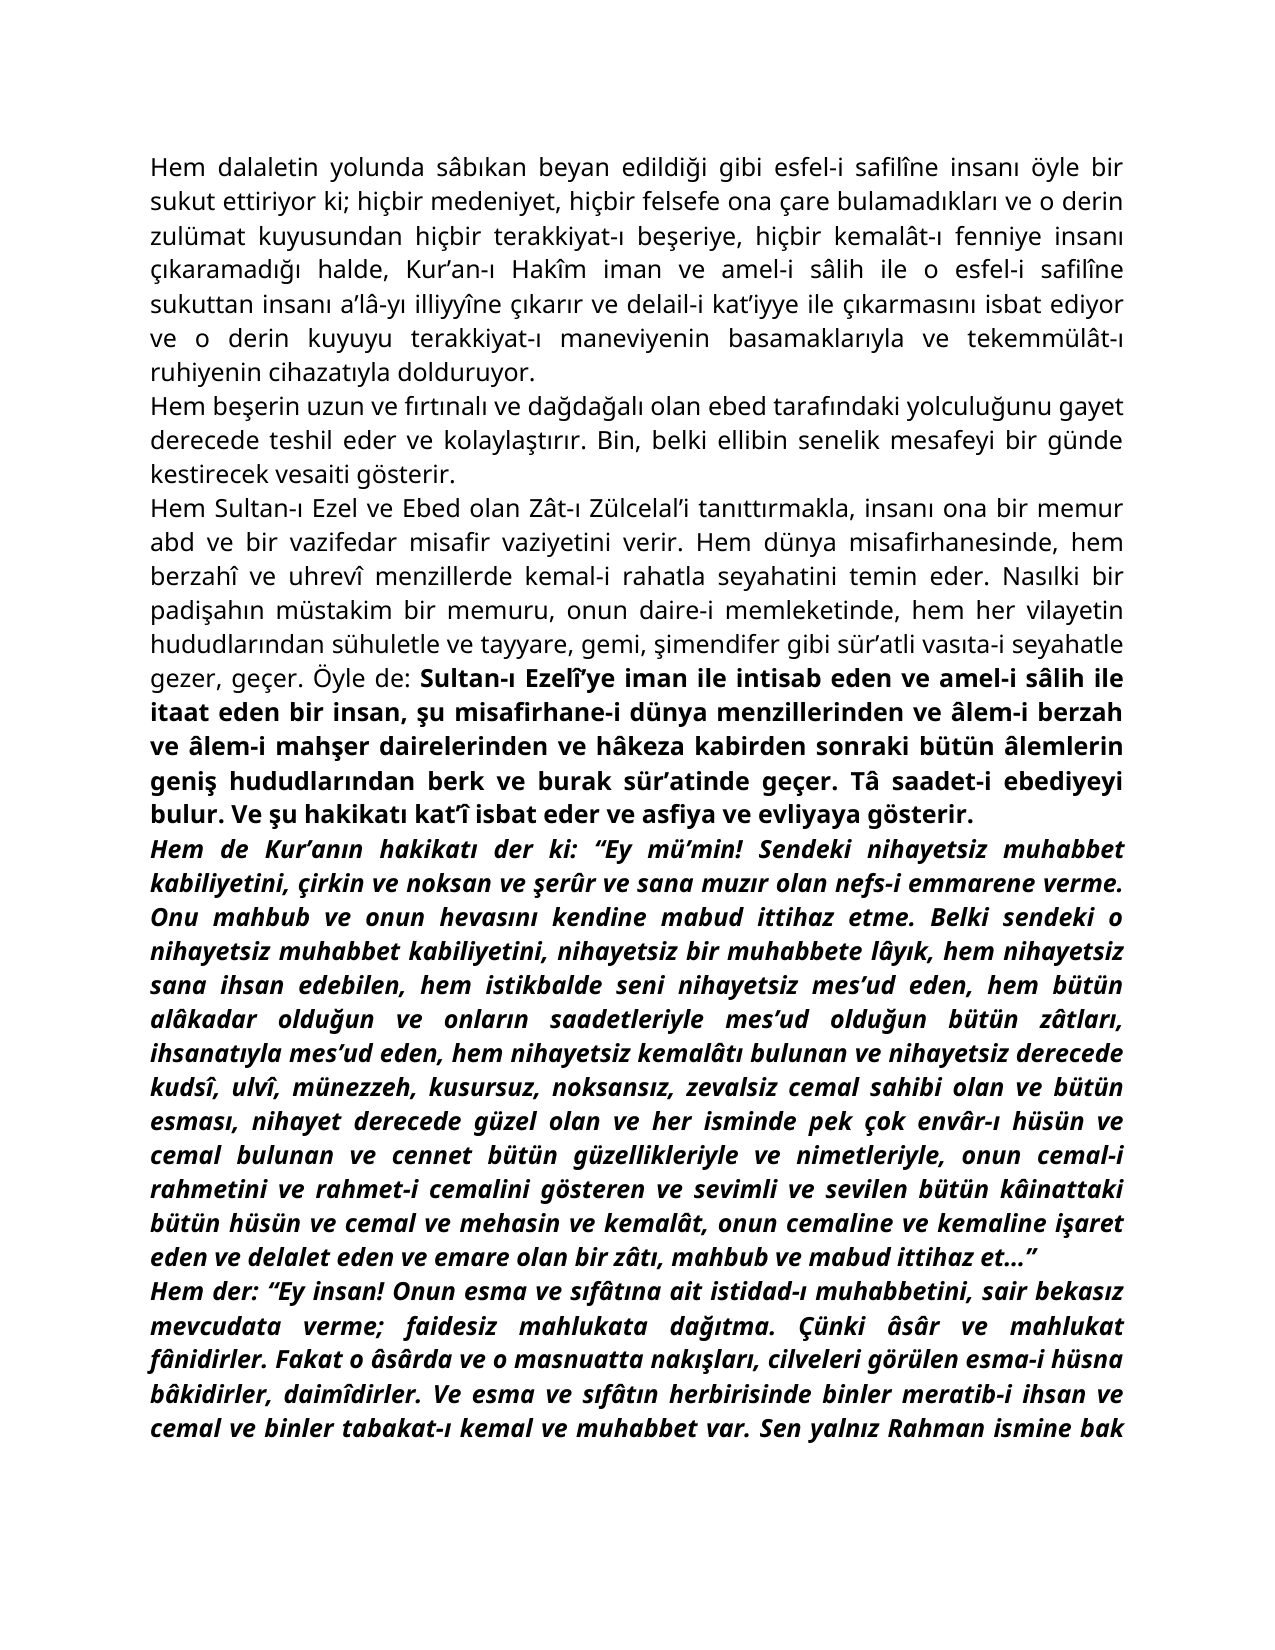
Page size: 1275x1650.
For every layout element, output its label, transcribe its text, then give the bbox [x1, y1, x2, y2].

text Hem beşerin uzun ve fırtınalı ve dağdağalı olan ebed tarafındaki yolculuğunu gayet derecede teshil eder ve kolaylaştırır. Bin, belki ellibin senelik mesafeyi bir günde kestirecek vesaiti gösterir. [150, 388, 1125, 491]
text Hem der: “Ey insan! Onun esma ve sıfâtına ait istidad-ı muhabbetini, sair bekasız mevcudata verme; faidesiz mahlukata dağıtma. Çünki âsâr ve mahlukat fânidirler. Fakat o âsârda ve o masnuatta nakışları, cilveleri görülen esma-i hüsna bâkidirler, daimîdirler. Ve esma ve sıfâtın herbirisinde binler meratib-i ihsan ve cemal ve binler tabakat-ı kemal ve muhabbet var. Sen yalnız Rahman ismine bak [150, 1274, 1125, 1444]
text Hem de Kur’anın hakikatı der ki: “Ey mü’min! Sendeki nihayetsiz muhabbet kabiliyetini, çirkin ve noksan ve şerûr ve sana muzır olan nefs-i emmarene verme. Onu mahbub ve onun hevasını kendine mabud ittihaz etme. Belki sendeki o nihayetsiz muhabbet kabiliyetini, nihayetsiz bir muhabbete lâyık, hem nihayetsiz sana ihsan edebilen, hem istikbalde seni nihayetsiz mes’ud eden, hem bütün alâkadar olduğun ve onların saadetleriyle mes’ud olduğun bütün zâtları, ihsanatıyla mes’ud eden, hem nihayetsiz kemalâtı bulunan ve nihayetsiz derecede kudsî, ulvî, münezzeh, kusursuz, noksansız, zevalsiz cemal sahibi olan ve bütün esması, nihayet derecede güzel olan ve her isminde pek çok envâr-ı hüsün ve cemal bulunan ve cennet bütün güzellikleriyle ve nimetleriyle, onun cemal-i rahmetini ve rahmet-i cemalini gösteren ve sevimli ve sevilen bütün kâinattaki bütün hüsün ve cemal ve mehasin ve kemalât, onun cemaline ve kemaline işaret eden ve delalet eden ve emare olan bir zâtı, mahbub ve mabud ittihaz et…” [150, 831, 1125, 1274]
text Hem dalaletin yolunda sâbıkan beyan edildiği gibi esfel-i safilîne insanı öyle bir sukut ettiriyor ki; hiçbir medeniyet, hiçbir felsefe ona çare bulamadıkları ve o derin zulümat kuyusundan hiçbir terakkiyat-ı beşeriye, hiçbir kemalât-ı fenniye insanı çıkaramadığı halde, Kur’an-ı Hakîm iman ve amel-i sâlih ile o esfel-i safilîne sukuttan insanı a’lâ-yı illiyyîne çıkarır ve delail-i kat’iyye ile çıkarmasını isbat ediyor ve o derin kuyuyu terakkiyat-ı maneviyenin basamaklarıyla ve tekemmülât-ı ruhiyenin cihazatıyla dolduruyor. [150, 150, 1125, 388]
text Hem Sultan-ı Ezel ve Ebed olan Zât-ı Zülcelal’i tanıttırmakla, insanı ona bir memur abd ve bir vazifedar misafir vaziyetini verir. Hem dünya misafirhanesinde, hem berzahî ve uhrevî menzillerde kemal-i rahatla seyahatini temin eder. Nasılki bir padişahın müstakim bir memuru, onun daire-i memleketinde, hem her vilayetin hududlarından sühuletle ve tayyare, gemi, şimendifer gibi sür’atli vasıta-i seyahatle gezer, geçer. Öyle de: Sultan-ı Ezelî’ye iman ile intisab eden ve amel-i sâlih ile itaat eden bir insan, şu misafirhane-i dünya menzillerinden ve âlem-i berzah ve âlem-i mahşer dairelerinden ve hâkeza kabirden sonraki bütün âlemlerin geniş hududlarından berk ve burak sür’atinde geçer. Tâ saadet-i ebediyeyi bulur. Ve şu hakikatı kat’î isbat eder ve asfiya ve evliyaya gösterir. [150, 491, 1125, 831]
